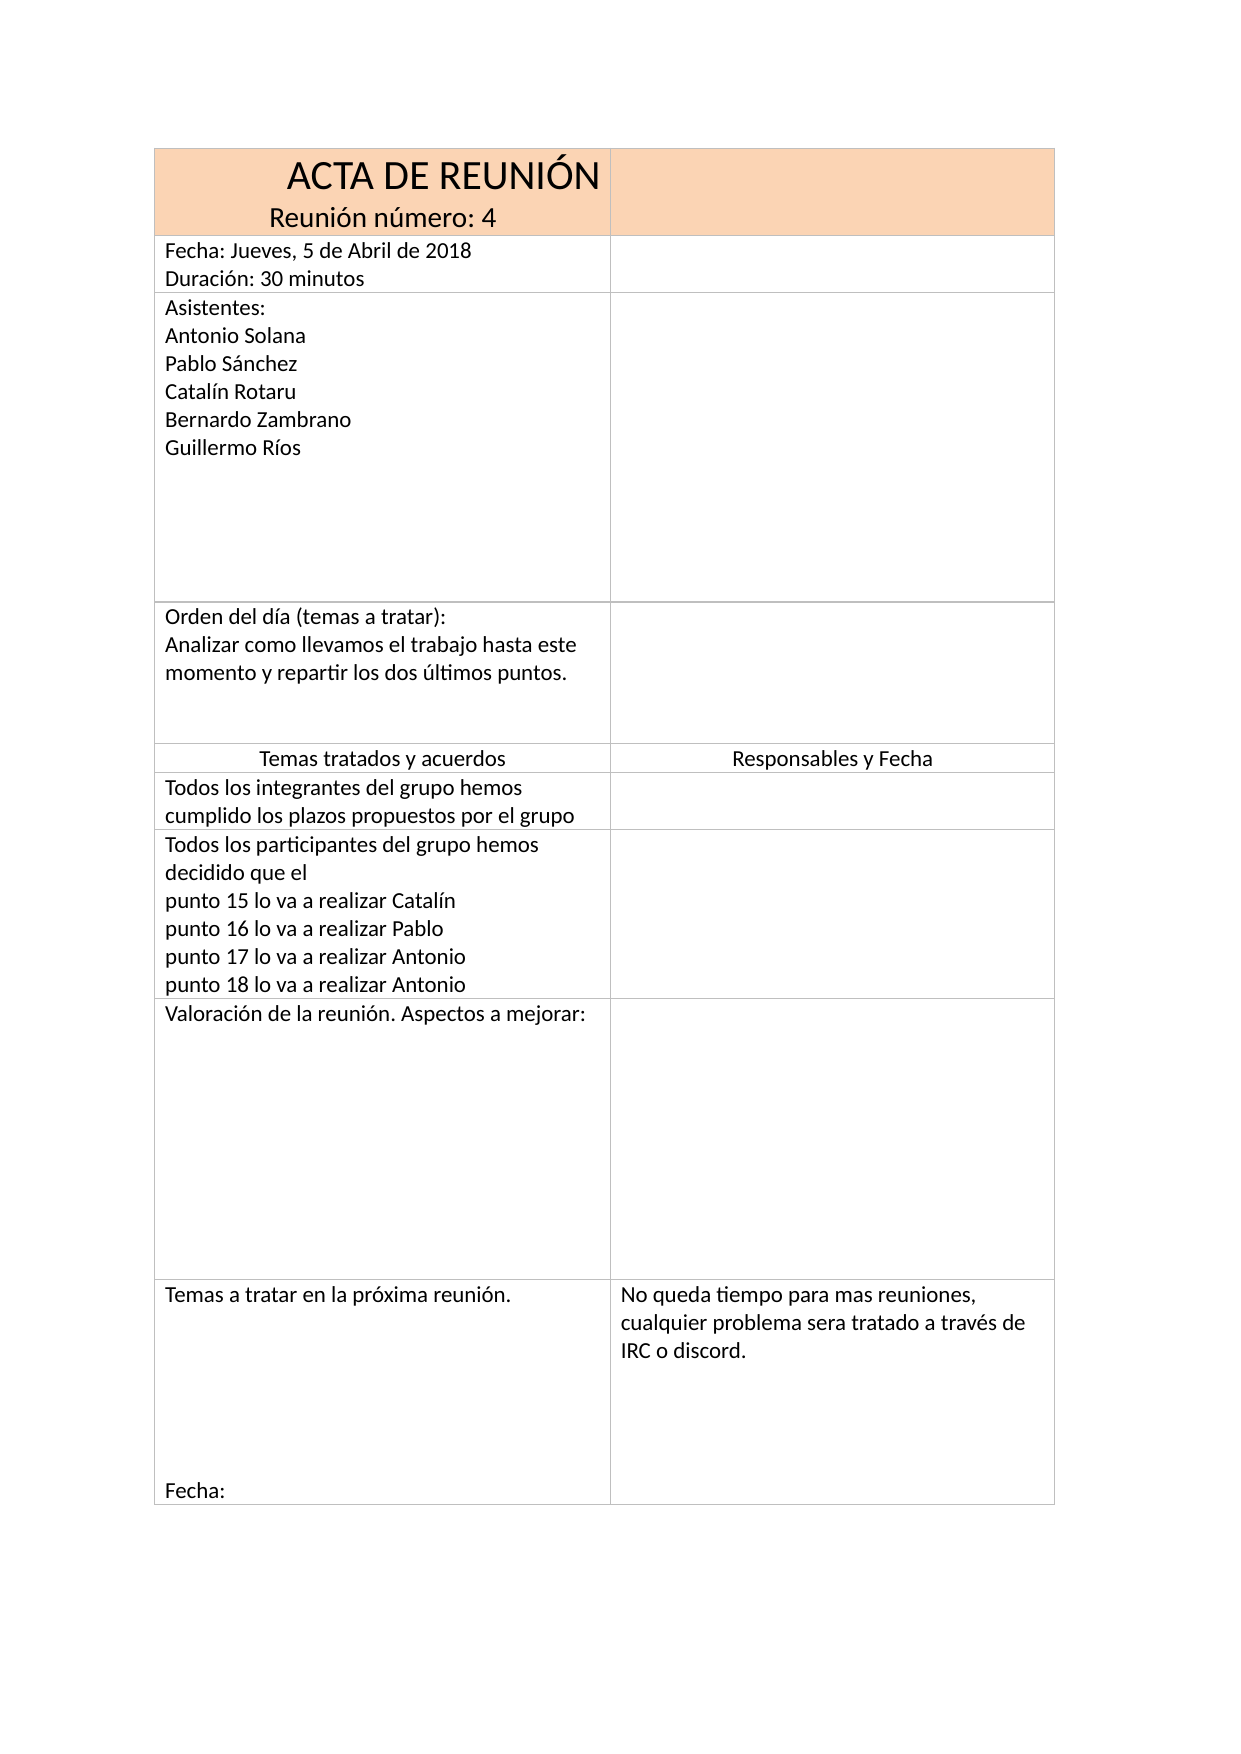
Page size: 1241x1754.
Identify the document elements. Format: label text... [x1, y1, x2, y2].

table_header [611, 149, 1054, 235]
table_header ACTA DE REUNIÓN Reunión número: 4 [155, 149, 610, 235]
table_cell [611, 603, 1054, 743]
table_cell [611, 773, 1054, 829]
table_cell Orden del día (temas a tratar): Analizar como llevamos el trabajo hasta este momento y repartir los dos últimos puntos. [155, 603, 610, 743]
table_cell Responsables y Fecha [611, 744, 1054, 772]
table_cell Todos los participantes del grupo hemos decidido que el punto 15 lo va a realizar Catalín punto 16 lo va a realizar Pablo punto 17 lo va a realizar Antonio punto 18 lo va a realizar Antonio [155, 830, 610, 998]
table_cell Valoración de la reunión. Aspectos a mejorar: [155, 999, 610, 1279]
table_cell Temas a tratar en la próxima reunión. Fecha: [155, 1280, 610, 1504]
table_cell Temas tratados y acuerdos [155, 744, 610, 772]
table_cell [611, 236, 1054, 292]
table_cell [611, 293, 1054, 601]
table_cell Asistentes: Antonio Solana Pablo Sánchez Catalín Rotaru Bernardo Zambrano Guillermo Ríos [155, 293, 610, 601]
table_cell [611, 830, 1054, 998]
table_cell [611, 999, 1054, 1279]
table_cell Fecha: Jueves, 5 de Abril de 2018 Duración: 30 minutos [155, 236, 610, 292]
table_cell No queda tiempo para mas reuniones, cualquier problema sera tratado a través de IRC o discord. [611, 1280, 1054, 1504]
table_cell Todos los integrantes del grupo hemos cumplido los plazos propuestos por el grupo [155, 773, 610, 829]
